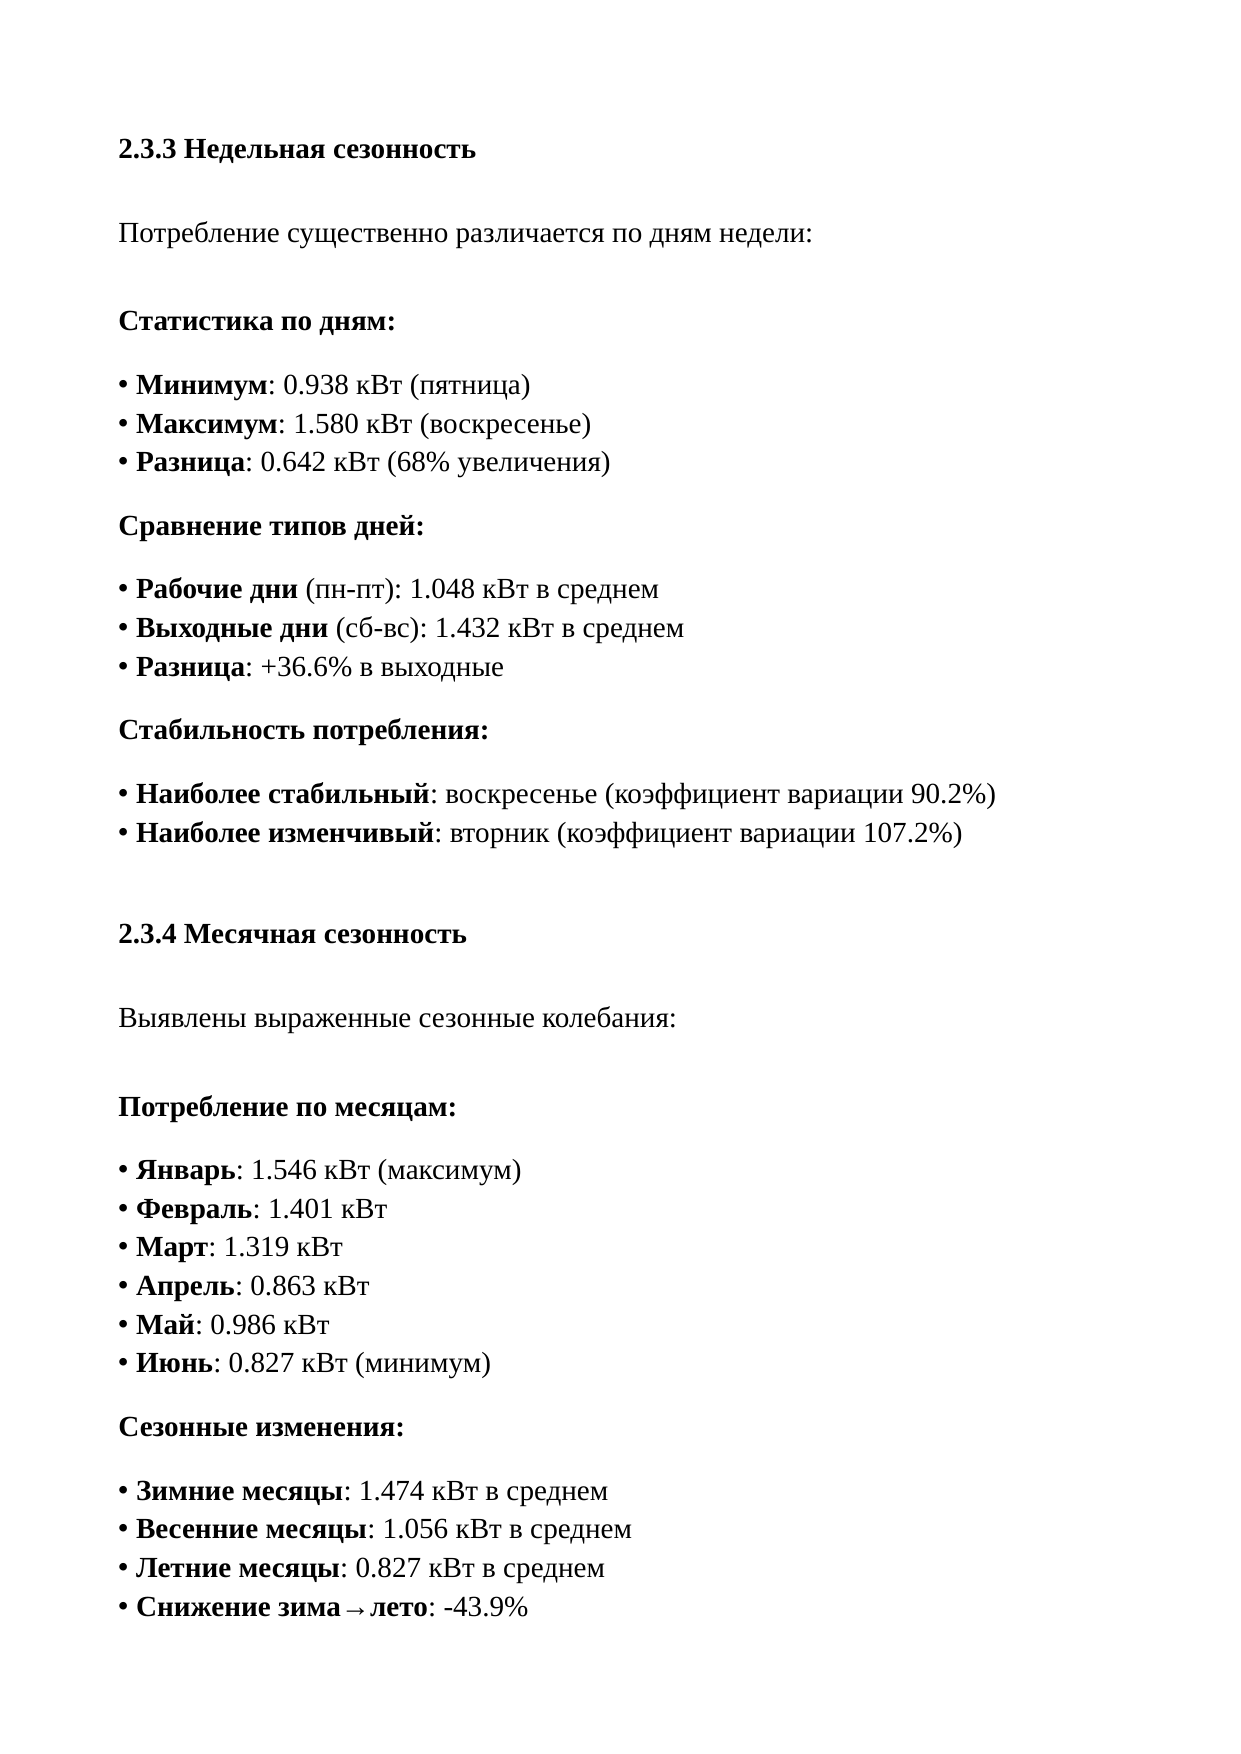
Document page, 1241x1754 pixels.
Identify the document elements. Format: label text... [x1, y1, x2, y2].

text Потребление по месяцам: [118, 1089, 1122, 1122]
list Наиболее стабильный: воскресенье (коэффициент вариации 90.2%) [118, 776, 1122, 810]
list Разница: 0.642 кВт (68% увеличения) [118, 444, 1122, 478]
list Февраль: 1.401 кВт [118, 1191, 1122, 1224]
subtitle 2.3.3 Недельная сезонность [118, 118, 1122, 165]
list Летние месяцы: 0.827 кВт в среднем [118, 1550, 1122, 1584]
list Зимние месяцы: 1.474 кВт в среднем [118, 1473, 1122, 1506]
text Стабильность потребления: [118, 712, 1122, 746]
text Потребление существенно различается по дням недели: [118, 215, 1122, 248]
list Наиболее изменчивый: вторник (коэффициент вариации 107.2%) [118, 815, 1122, 848]
list Разница: +36.6% в выходные [118, 649, 1122, 682]
list Снижение зима→лето: -43.9% [118, 1589, 1122, 1622]
text Статистика по дням: [118, 303, 1122, 337]
list Май: 0.986 кВт [118, 1307, 1122, 1341]
list Июнь: 0.827 кВт (минимум) [118, 1346, 1122, 1379]
list Минимум: 0.938 кВт (пятница) [118, 367, 1122, 401]
text Выявлены выраженные сезонные колебания: [118, 1000, 1122, 1034]
text Сезонные изменения: [118, 1409, 1122, 1443]
list Рабочие дни (пн-пт): 1.048 кВт в среднем [118, 572, 1122, 605]
list Выходные дни (сб-вс): 1.432 кВт в среднем [118, 610, 1122, 644]
list Весенние месяцы: 1.056 кВт в среднем [118, 1511, 1122, 1545]
list Максимум: 1.580 кВт (воскресенье) [118, 406, 1122, 439]
list Апрель: 0.863 кВт [118, 1268, 1122, 1302]
text Сравнение типов дней: [118, 508, 1122, 542]
subtitle 2.3.4 Месячная сезонность [118, 903, 1122, 950]
list Январь: 1.546 кВт (максимум) [118, 1152, 1122, 1186]
list Март: 1.319 кВт [118, 1229, 1122, 1263]
